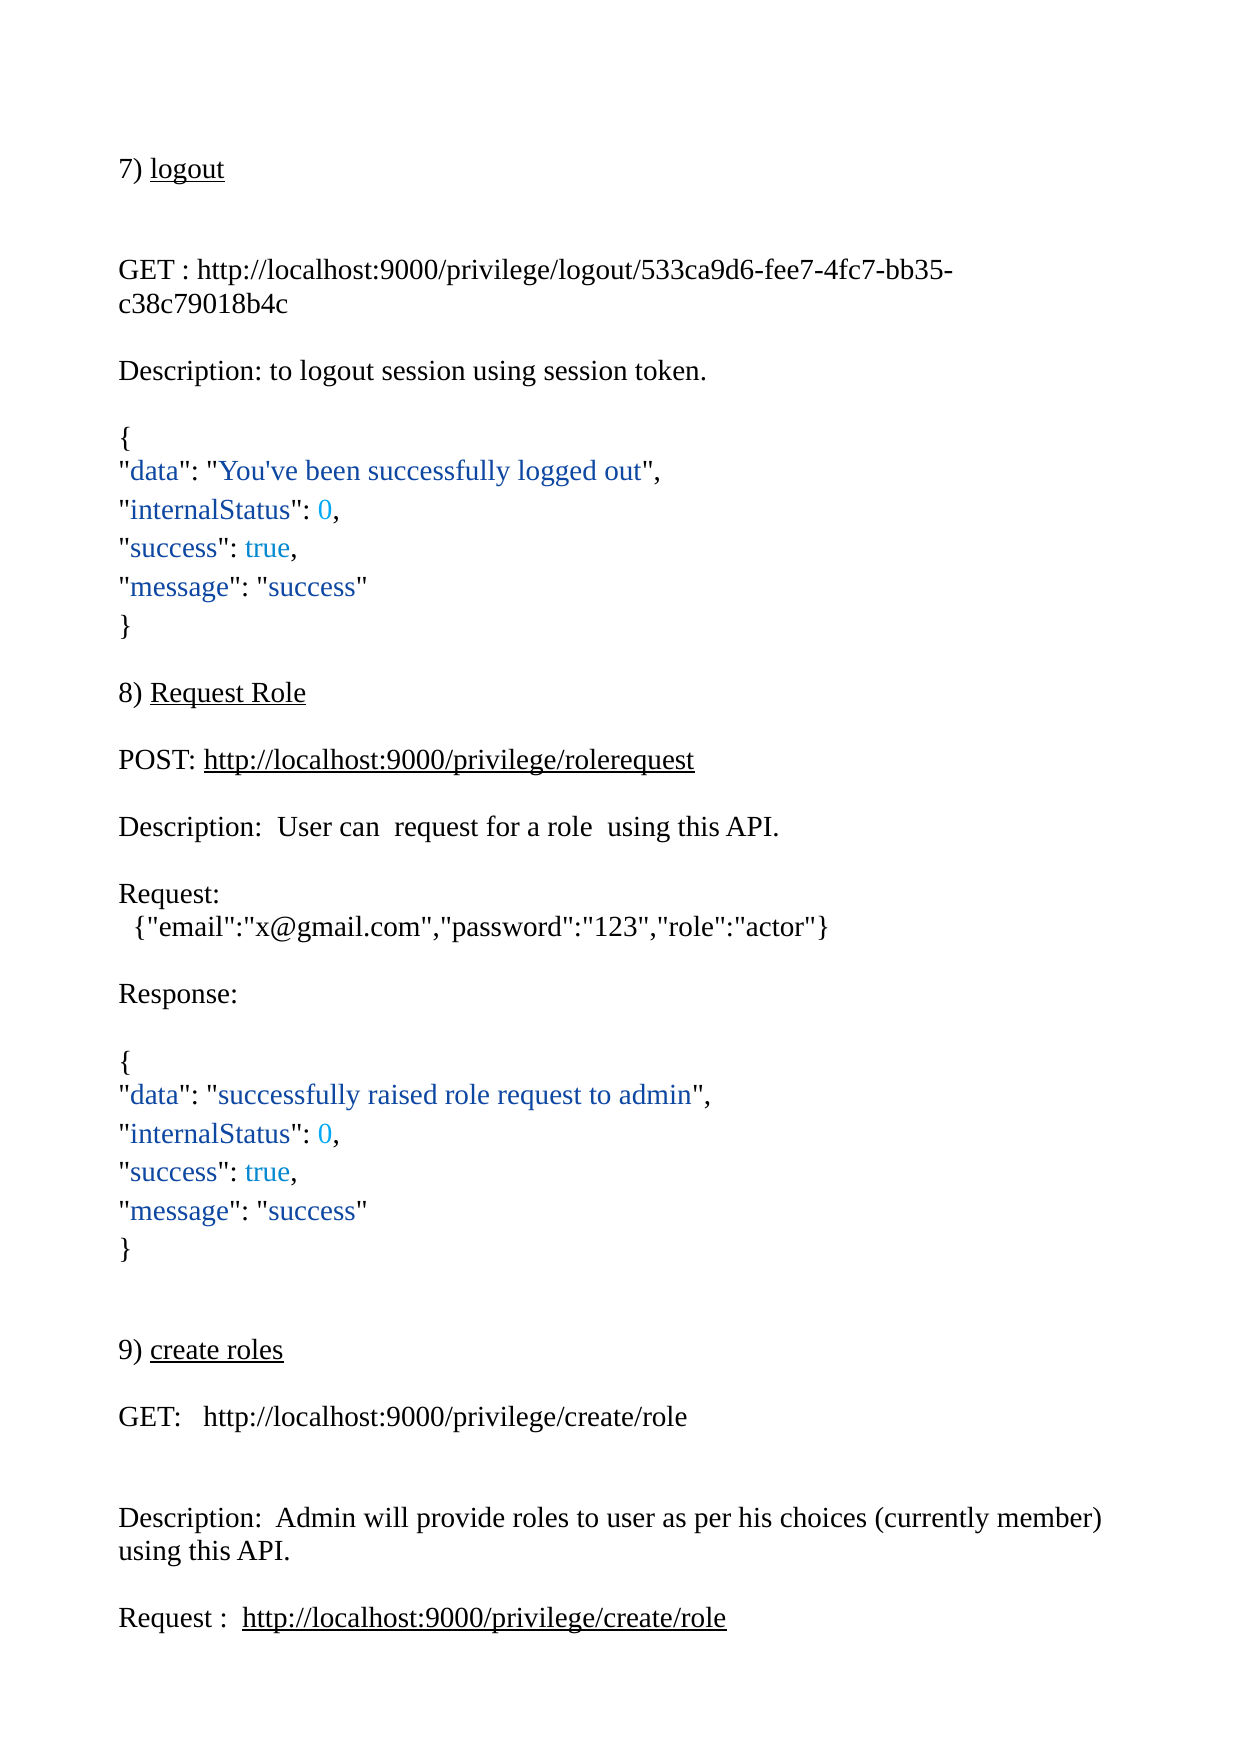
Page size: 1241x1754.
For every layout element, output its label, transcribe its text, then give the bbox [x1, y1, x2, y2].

text "success": true, [118, 531, 1122, 564]
text "data": "You've been successfully logged out", [118, 453, 1122, 487]
text Description: Admin will provide roles to user as per his choices (currently member) using this API. [118, 1500, 1122, 1567]
text { [118, 1044, 1122, 1077]
text } [118, 608, 1122, 641]
text Request : http://localhost:9000/privilege/create/role [118, 1600, 1122, 1634]
text "internalStatus": 0, [118, 1116, 1122, 1149]
text Response: [118, 977, 1122, 1010]
text } [118, 1231, 1122, 1265]
text 7) logout [118, 152, 1122, 185]
text "data": "successfully raised role request to admin", [118, 1077, 1122, 1111]
text "internalStatus": 0, [118, 492, 1122, 526]
text GET: http://localhost:9000/privilege/create/role [118, 1399, 1122, 1433]
text "success": true, [118, 1154, 1122, 1188]
text 9) create roles [118, 1332, 1122, 1366]
text GET : http://localhost:9000/privilege/logout/533ca9d6-fee7-4fc7-bb35-c38c79018b4c [118, 252, 1122, 319]
text "message": "success" [118, 1193, 1122, 1226]
text 8) Request Role [118, 675, 1122, 708]
text Request: [118, 876, 1122, 909]
text Description: User can request for a role using this API. [118, 809, 1122, 842]
text {"email":"x@gmail.com","password":"123","role":"actor"} [118, 909, 1122, 943]
text Description: to logout session using session token. [118, 353, 1122, 386]
text { [118, 420, 1122, 453]
text POST: http://localhost:9000/privilege/rolerequest [118, 742, 1122, 775]
text "message": "success" [118, 569, 1122, 603]
